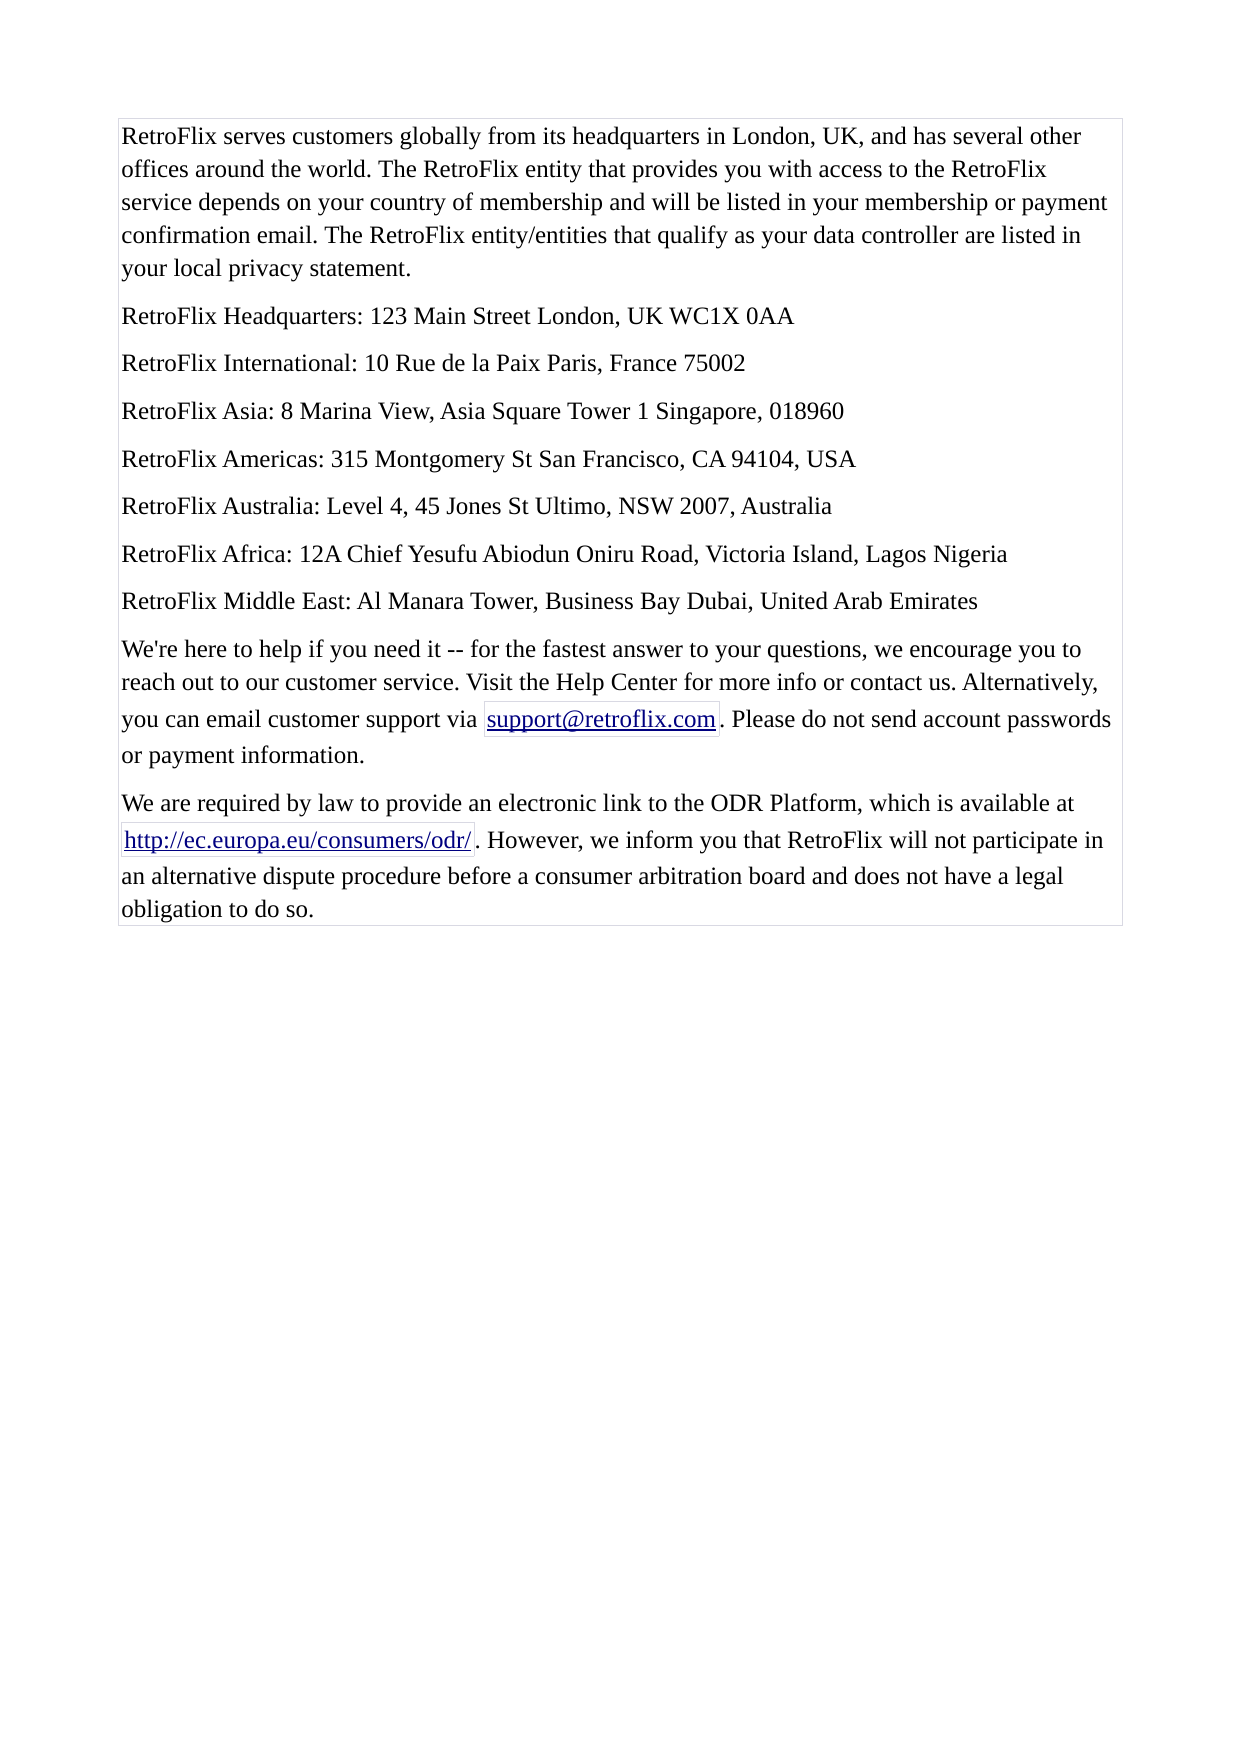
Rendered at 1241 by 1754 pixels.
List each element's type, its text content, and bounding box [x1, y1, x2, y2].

text RetroFlix Middle East: Al Manara Tower, Business Bay Dubai, United Arab Emirates [119, 583, 1122, 615]
text RetroFlix Asia: 8 Marina View, Asia Square Tower 1 Singapore, 018960 [119, 393, 1122, 425]
text We are required by law to provide an electronic link to the ODR Platform, which is available at http://ec.europa.eu/consumers/odr/. However, we inform you that RetroFlix will not participate in an alternative dispute procedure before a consumer arbitration board and does not have a legal obligation to do so. [119, 785, 1122, 925]
text RetroFlix serves customers globally from its headquarters in London, UK, and has several other offices around the world. The RetroFlix entity that provides you with access to the RetroFlix service depends on your country of membership and will be listed in your membership or payment confirmation email. The RetroFlix entity/entities that qualify as your data controller are listed in your local privacy statement. [119, 119, 1122, 282]
text RetroFlix Headquarters: 123 Main Street London, UK WC1X 0AA [119, 298, 1122, 329]
text RetroFlix Australia: Level 4, 45 Jones St Ultimo, NSW 2007, Australia [119, 488, 1122, 520]
text RetroFlix Africa: 12A Chief Yesufu Abiodun Oniru Road, Victoria Island, Lagos Nigeria [119, 536, 1122, 568]
text RetroFlix International: 10 Rue de la Paix Paris, France 75002 [119, 345, 1122, 377]
text RetroFlix Americas: 315 Montgomery St San Francisco, CA 94104, USA [119, 441, 1122, 472]
text We're here to help if you need it -- for the fastest answer to your questions, we encourage you to reach out to our customer service. Visit the Help Center for more info or contact us. Alternatively, you can email customer support via support@retroflix.com. Please do not send account passwords or payment information. [119, 631, 1122, 769]
